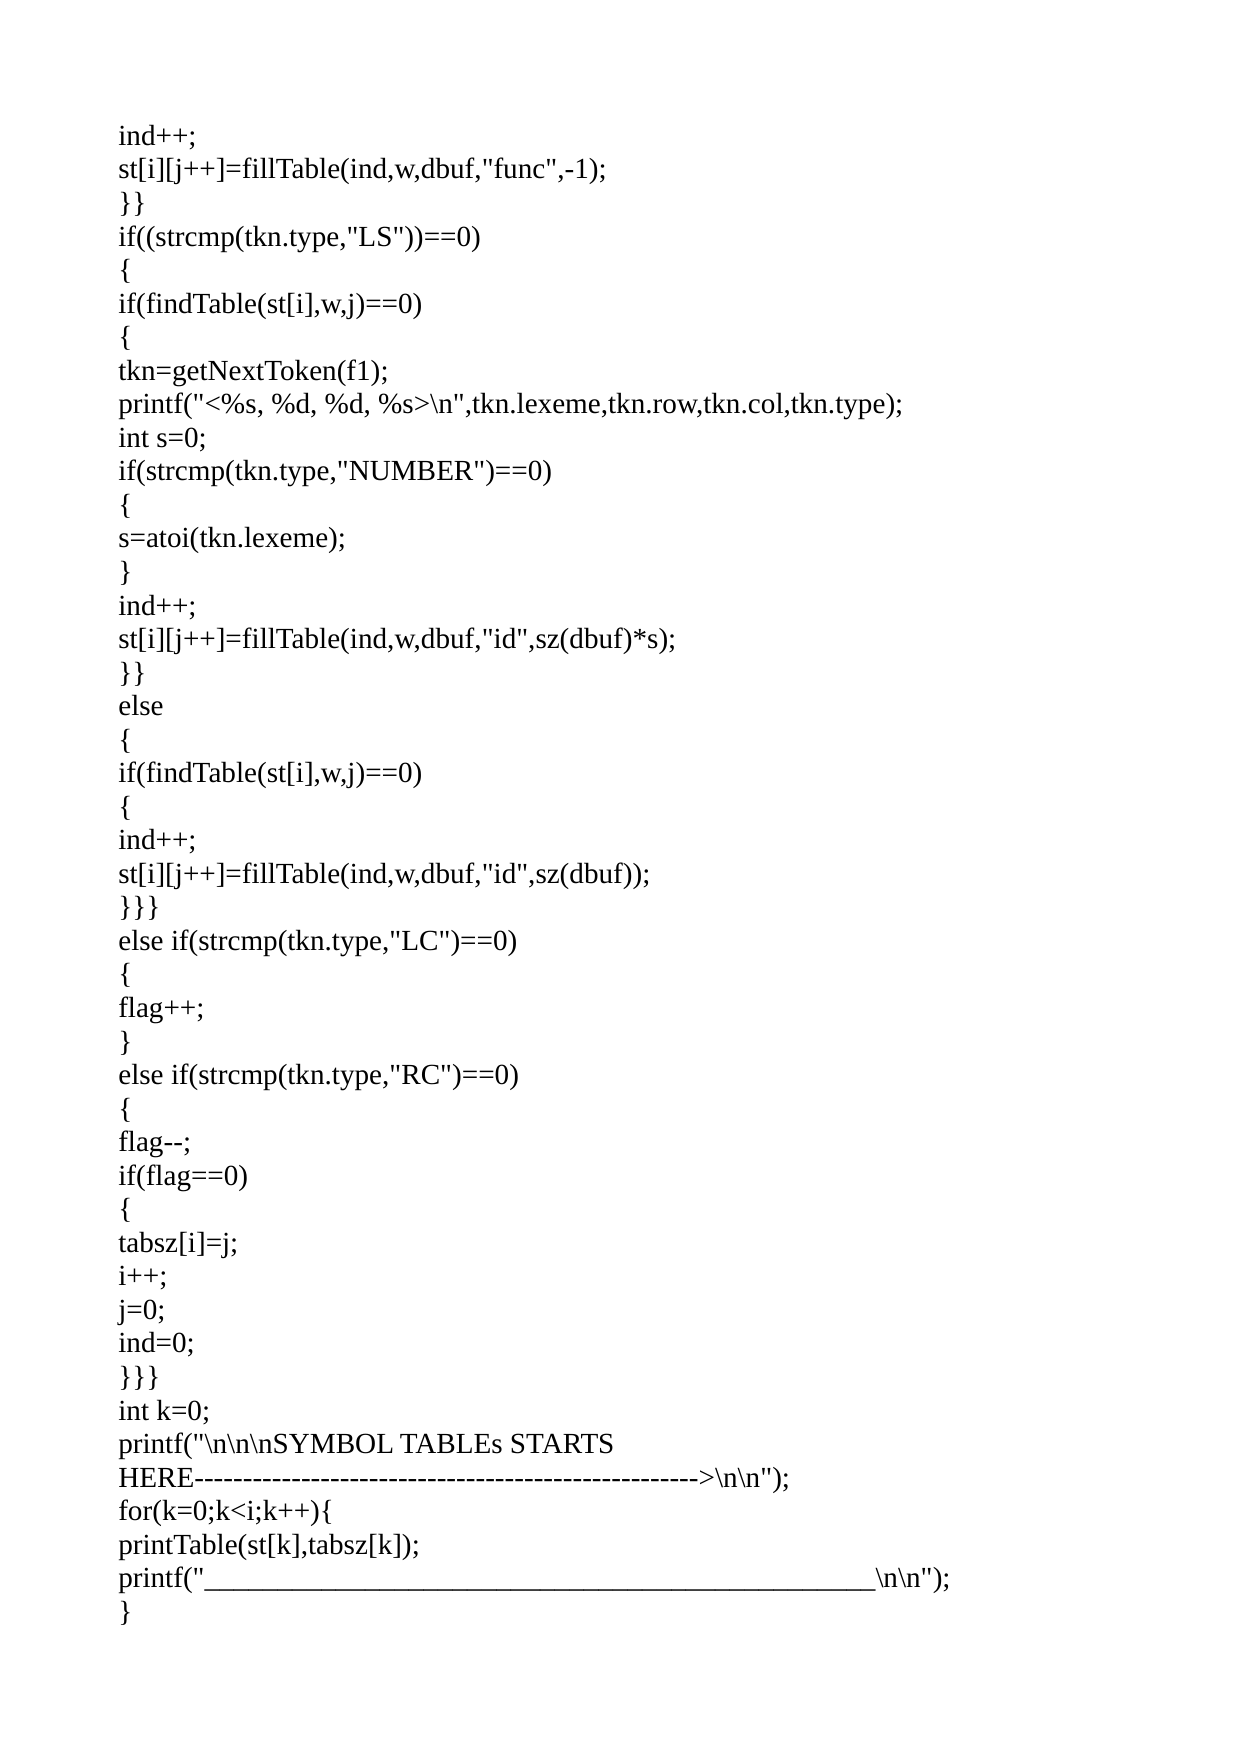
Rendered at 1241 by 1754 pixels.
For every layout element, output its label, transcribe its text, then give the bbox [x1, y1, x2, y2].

text if(strcmp(tkn.type,"NUMBER")==0) [118, 453, 1122, 487]
text flag--; [118, 1124, 1122, 1158]
text }} [118, 185, 1122, 219]
text for(k=0;k<i;k++){ [118, 1493, 1122, 1527]
text tabsz[i]=j; [118, 1225, 1122, 1258]
text j=0; [118, 1292, 1122, 1326]
text s=atoi(tkn.lexeme); [118, 521, 1122, 554]
text ind++; [118, 118, 1122, 152]
text ind++; [118, 822, 1122, 856]
text { [118, 789, 1122, 822]
text else [118, 688, 1122, 722]
text if((strcmp(tkn.type,"LS"))==0) [118, 219, 1122, 252]
text tkn=getNextToken(f1); [118, 353, 1122, 386]
text int s=0; [118, 420, 1122, 453]
text printTable(st[k],tabsz[k]); [118, 1527, 1122, 1560]
text if(flag==0) [118, 1158, 1122, 1191]
text } [118, 1594, 1122, 1627]
text { [118, 957, 1122, 990]
text { [118, 319, 1122, 353]
text }} [118, 655, 1122, 688]
text ind=0; [118, 1326, 1122, 1359]
text st[i][j++]=fillTable(ind,w,dbuf,"id",sz(dbuf)*s); [118, 621, 1122, 655]
text if(findTable(st[i],w,j)==0) [118, 755, 1122, 789]
text int k=0; [118, 1393, 1122, 1426]
text flag++; [118, 990, 1122, 1024]
text i++; [118, 1258, 1122, 1292]
text { [118, 1191, 1122, 1225]
text } [118, 1024, 1122, 1057]
text printf("\n\n\nSYMBOL TABLEs STARTS HERE---------------------------------------------------->\n\n"); [118, 1426, 1122, 1493]
text { [118, 1091, 1122, 1124]
text st[i][j++]=fillTable(ind,w,dbuf,"id",sz(dbuf)); [118, 856, 1122, 889]
text else if(strcmp(tkn.type,"LC")==0) [118, 923, 1122, 957]
text }}} [118, 889, 1122, 923]
text else if(strcmp(tkn.type,"RC")==0) [118, 1057, 1122, 1091]
text ind++; [118, 588, 1122, 621]
text { [118, 722, 1122, 755]
text }}} [118, 1359, 1122, 1393]
text { [118, 252, 1122, 286]
text st[i][j++]=fillTable(ind,w,dbuf,"func",-1); [118, 152, 1122, 185]
text if(findTable(st[i],w,j)==0) [118, 286, 1122, 319]
text printf("<%s, %d, %d, %s>\n",tkn.lexeme,tkn.row,tkn.col,tkn.type); [118, 386, 1122, 420]
text printf("______________________________________________\n\n"); [118, 1560, 1122, 1594]
text { [118, 487, 1122, 521]
text } [118, 554, 1122, 588]
